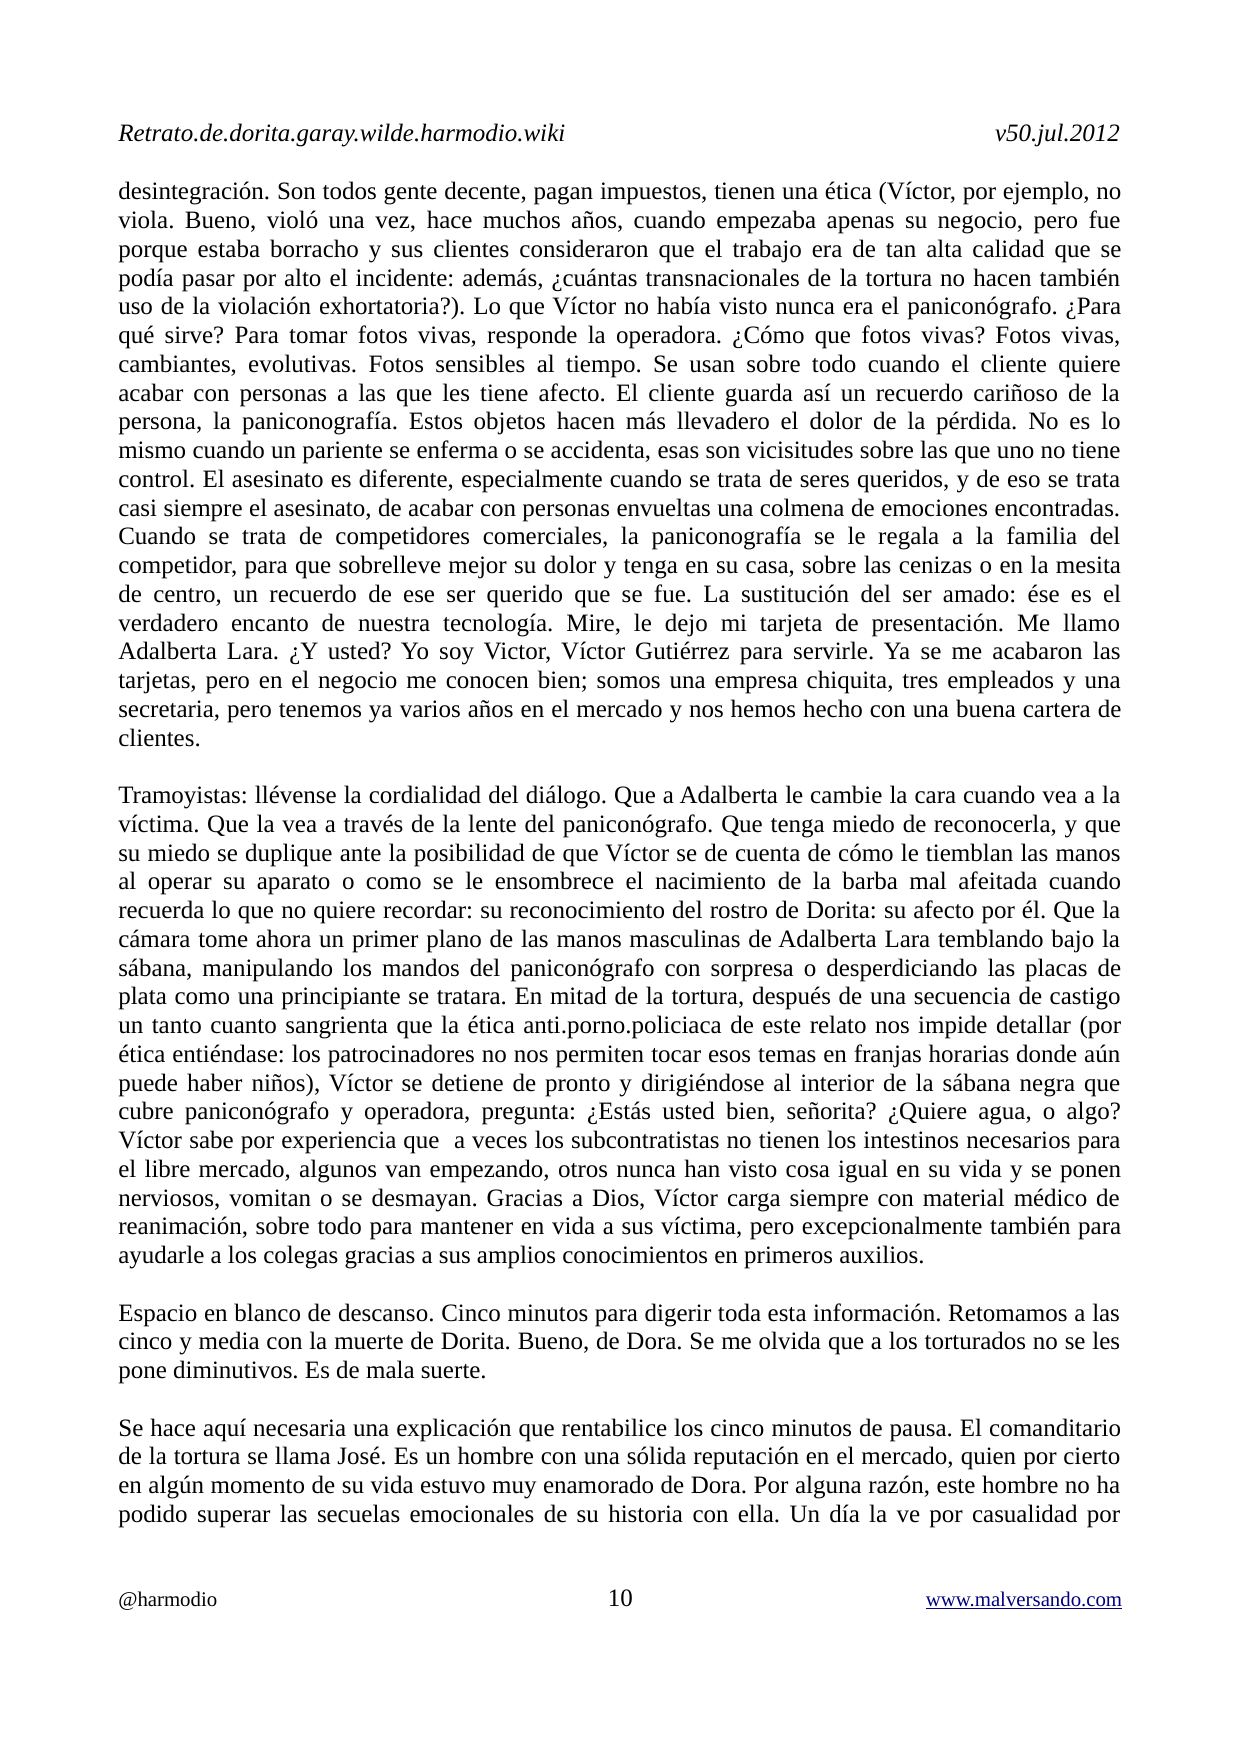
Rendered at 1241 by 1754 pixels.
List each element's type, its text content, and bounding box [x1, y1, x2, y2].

text desintegración. Son todos gente decente, pagan impuestos, tienen una ética (Víctor, por ejemplo, no viola. Bueno, violó una vez, hace muchos años, cuando empezaba apenas su negocio, pero fue porque estaba borracho y sus clientes consideraron que el trabajo era de tan alta calidad que se podía pasar por alto el incidente: además, ¿cuántas transnacionales de la tortura no hacen también uso de la violación exhortatoria?). Lo que Víctor no había visto nunca era el paniconógrafo. ¿Para qué sirve? Para tomar fotos vivas, responde la operadora. ¿Cómo que fotos vivas? Fotos vivas, cambiantes, evolutivas. Fotos sensibles al tiempo. Se usan sobre todo cuando el cliente quiere acabar con personas a las que les tiene afecto. El cliente guarda así un recuerdo cariñoso de la persona, la paniconografía. Estos objetos hacen más llevadero el dolor de la pérdida. No es lo mismo cuando un pariente se enferma o se accidenta, esas son vicisitudes sobre las que uno no tiene control. El asesinato es diferente, especialmente cuando se trata de seres queridos, y de eso se trata casi siempre el asesinato, de acabar con personas envueltas una colmena de emociones encontradas. Cuando se trata de competidores comerciales, la paniconografía se le regala a la familia del competidor, para que sobrelleve mejor su dolor y tenga en su casa, sobre las cenizas o en la mesita de centro, un recuerdo de ese ser querido que se fue. La sustitución del ser amado: ése es el verdadero encanto de nuestra tecnología. Mire, le dejo mi tarjeta de presentación. Me llamo Adalberta Lara. ¿Y usted? Yo soy Victor, Víctor Gutiérrez para servirle. Ya se me acabaron las tarjetas, pero en el negocio me conocen bien; somos una empresa chiquita, tres empleados y una secretaria, pero tenemos ya varios años en el mercado y nos hemos hecho con una buena cartera de clientes. [118, 176, 1122, 751]
text Espacio en blanco de descanso. Cinco minutos para digerir toda esta información. Retomamos a las cinco y media con la muerte de Dorita. Bueno, de Dora. Se me olvida que a los torturados no se les pone diminutivos. Es de mala suerte. [118, 1298, 1122, 1384]
text Se hace aquí necesaria una explicación que rentabilice los cinco minutos de pausa. El comanditario de la tortura se llama José. Es un hombre con una sólida reputación en el mercado, quien por cierto en algún momento de su vida estuvo muy enamorado de Dora. Por alguna razón, este hombre no ha podido superar las secuelas emocionales de su historia con ella. Un día la ve por casualidad por [118, 1413, 1122, 1528]
text Tramoyistas: llévense la cordialidad del diálogo. Que a Adalberta le cambie la cara cuando vea a la víctima. Que la vea a través de la lente del paniconógrafo. Que tenga miedo de reconocerla, y que su miedo se duplique ante la posibilidad de que Víctor se de cuenta de cómo le tiemblan las manos al operar su aparato o como se le ensombrece el nacimiento de la barba mal afeitada cuando recuerda lo que no quiere recordar: su reconocimiento del rostro de Dorita: su afecto por él. Que la cámara tome ahora un primer plano de las manos masculinas de Adalberta Lara temblando bajo la sábana, manipulando los mandos del paniconógrafo con sorpresa o desperdiciando las placas de plata como una principiante se tratara. En mitad de la tortura, después de una secuencia de castigo un tanto cuanto sangrienta que la ética anti.porno.policiaca de este relato nos impide detallar (por ética entiéndase: los patrocinadores no nos permiten tocar esos temas en franjas horarias donde aún puede haber niños), Víctor se detiene de pronto y dirigiéndose al interior de la sábana negra que cubre paniconógrafo y operadora, pregunta: ¿Estás usted bien, señorita? ¿Quiere agua, o algo? Víctor sabe por experiencia que a veces los subcontratistas no tienen los intestinos necesarios para el libre mercado, algunos van empezando, otros nunca han visto cosa igual en su vida y se ponen nerviosos, vomitan o se desmayan. Gracias a Dios, Víctor carga siempre con material médico de reanimación, sobre todo para mantener en vida a sus víctima, pero excepcionalmente también para ayudarle a los colegas gracias a sus amplios conocimientos en primeros auxilios. [118, 780, 1122, 1269]
